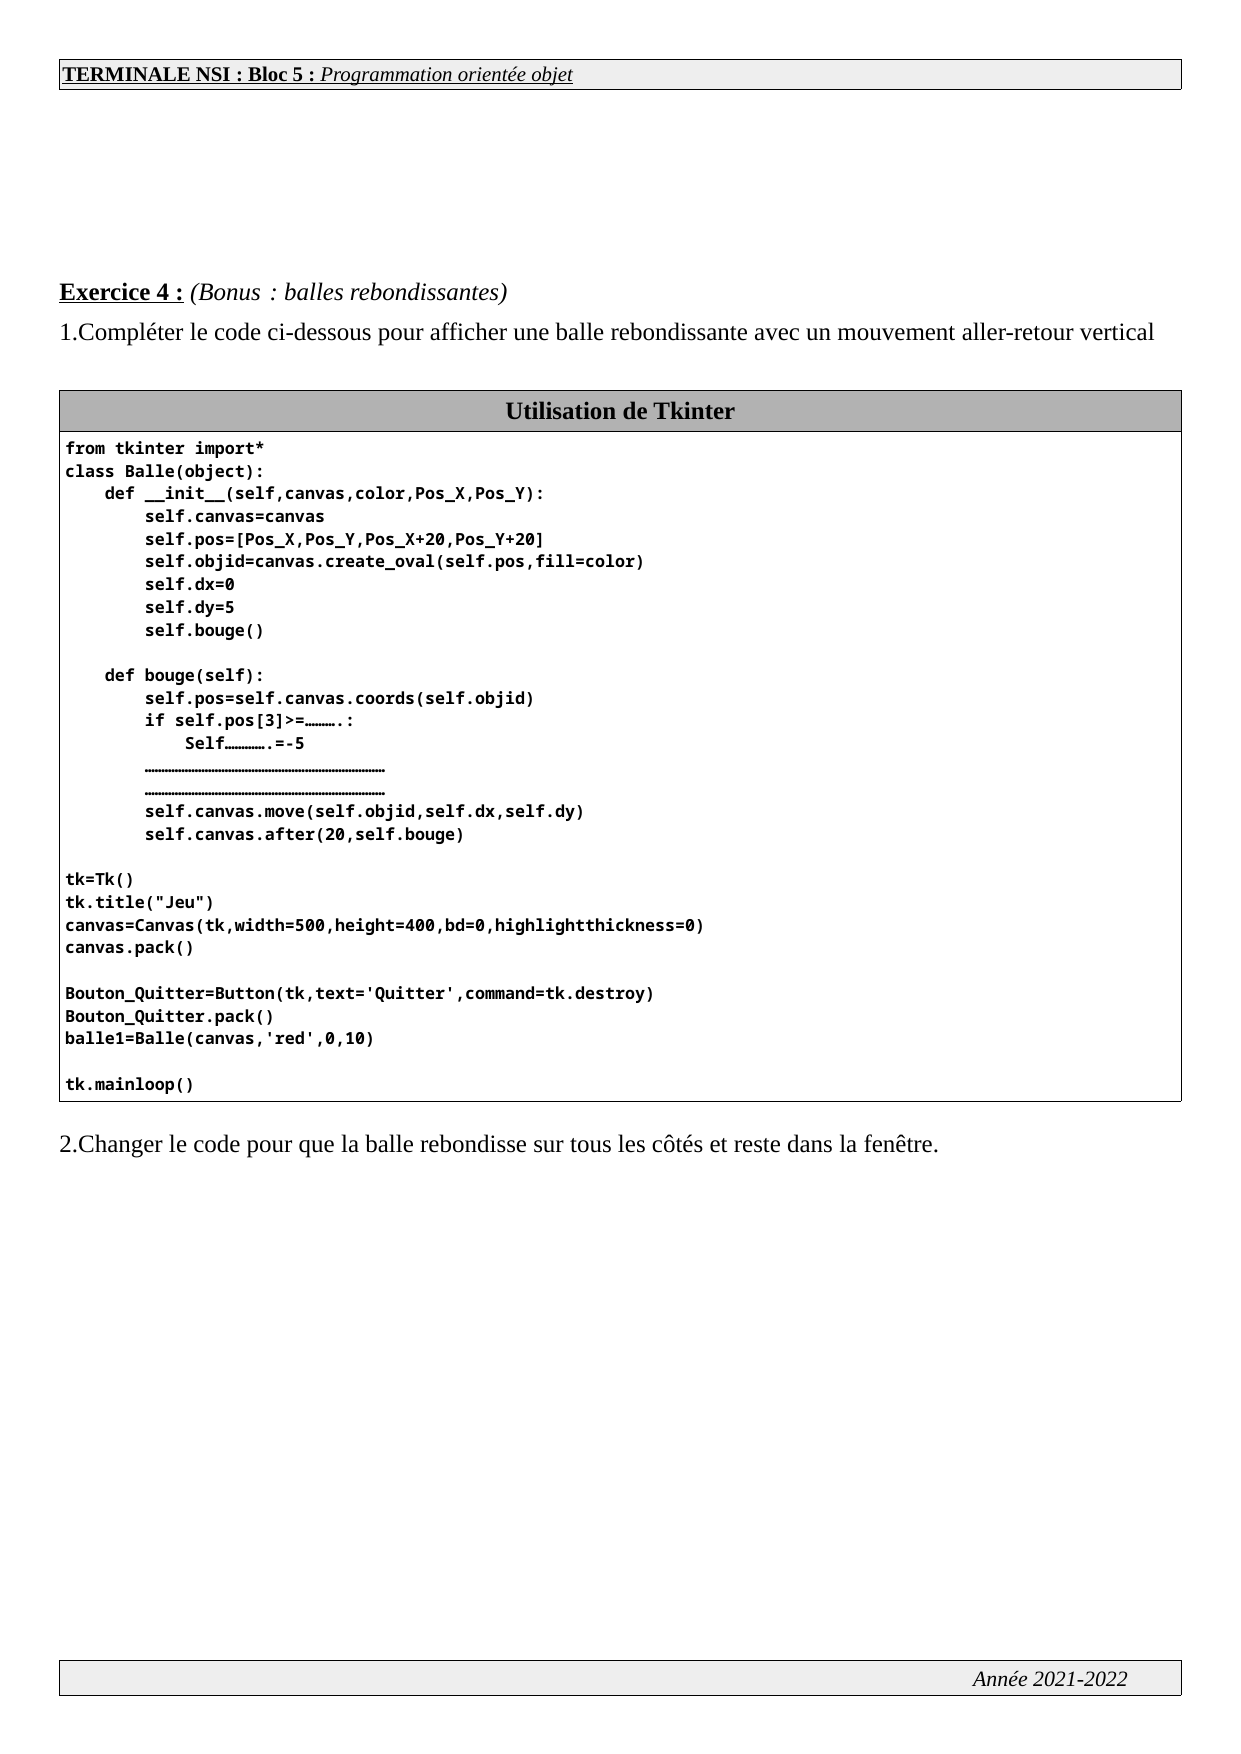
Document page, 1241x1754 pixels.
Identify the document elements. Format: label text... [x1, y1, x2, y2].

subtitle 1.Compléter le code ci-dessous pour afficher une balle rebondissante avec un mouvement aller-retour vertical [59, 317, 1181, 345]
subtitle Exercice 4 : (Bonus : balles rebondissantes) [59, 277, 1181, 306]
table_cell from tkinter import* class Balle(object): def __init__(self,canvas,color,Pos_X,Pos_Y): self.canvas=canvas self.pos=[Pos_X,Pos_Y,Pos_X+20,Pos_Y+20] self.objid=canvas.create_oval(self.pos,fill=color) self.dx=0 self.dy=5 self.bouge() def bouge(self): self.pos=self.canvas.coords(self.objid) if self.pos[3]>=……….: Self………….=-5 ……………………………………………………………… ……………………………………………………………… self.canvas.move(self.objid,self.dx,self.dy) self.canvas.after(20,self.bouge) tk=Tk() tk.title("Jeu") canvas=Canvas(tk,width=500,height=400,bd=0,highlightthickness=0) canvas.pack() Bouton_Quitter=Button(tk,text='Quitter',command=tk.destroy) Bouton_Quitter.pack() balle1=Balle(canvas,'red',0,10) tk.mainloop() [60, 432, 1181, 1101]
text 2.Changer le code pour que la balle rebondisse sur tous les côtés et reste dans la fenêtre. [59, 1129, 1181, 1158]
table_header Utilisation de Tkinter [60, 391, 1181, 431]
